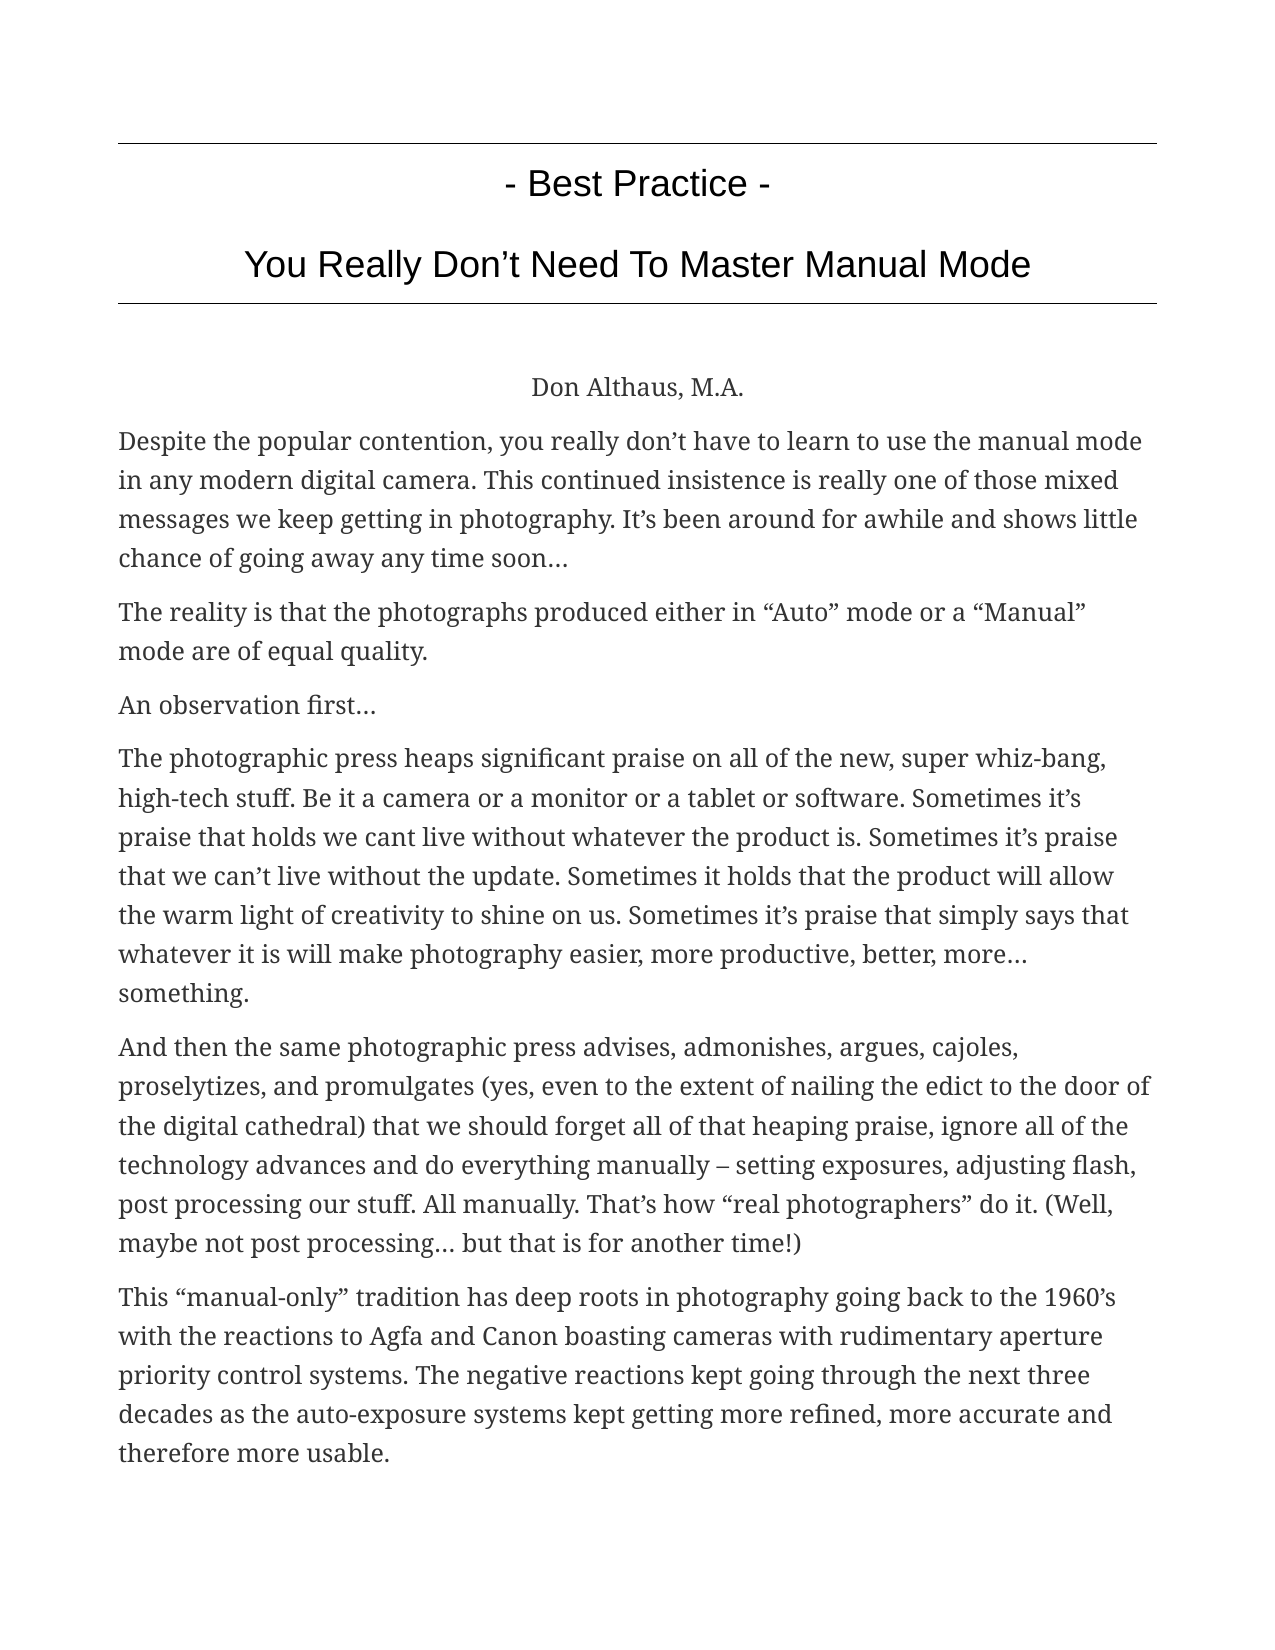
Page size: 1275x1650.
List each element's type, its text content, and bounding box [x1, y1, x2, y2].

text This “manual-only” tradition has deep roots in photography going back to the 1960’s with the reactions to Agfa and Canon boasting cameras with rudimentary aperture priority control systems. The negative reactions kept going through the next three decades as the auto-exposure systems kept getting more refined, more accurate and therefore more usable. [118, 1279, 1157, 1470]
text Despite the popular contention, you really don’t have to learn to use the manual mode in any modern digital camera. This continued insistence is really one of those mixed messages we keep getting in photography. It’s been around for awhile and shows little chance of going away any time soon… [118, 423, 1157, 575]
text The reality is that the photographs produced either in “Auto” mode or a “Manual” mode are of equal quality. [118, 594, 1157, 668]
text An observation first… [118, 687, 1157, 721]
subtitle - Best Practice - [118, 144, 1157, 204]
text The photographic press heaps significant praise on all of the new, super whiz-bang, high-tech stuff. Be it a camera or a monitor or a tablet or software. Sometimes it’s praise that holds we cant live without whatever the product is. Sometimes it’s praise that we can’t live without the update. Sometimes it holds that the product will allow the warm light of creativity to shine on us. Sometimes it’s praise that simply says that whatever it is will make photography easier, more productive, better, more… something. [118, 741, 1157, 1010]
text Don Althaus, M.A. [118, 369, 1157, 403]
text And then the same photographic press advises, admonishes, argues, cajoles, proselytizes, and promulgates (yes, even to the extent of nailing the edict to the door of the digital cathedral) that we should forget all of that heaping praise, ignore all of the technology advances and do everything manually – setting exposures, adjusting flash, post processing our stuff. All manually. That’s how “real photographers” do it. (Well, maybe not post processing… but that is for another time!) [118, 1030, 1157, 1260]
subtitle You Really Don’t Need To Master Manual Mode [118, 224, 1157, 303]
